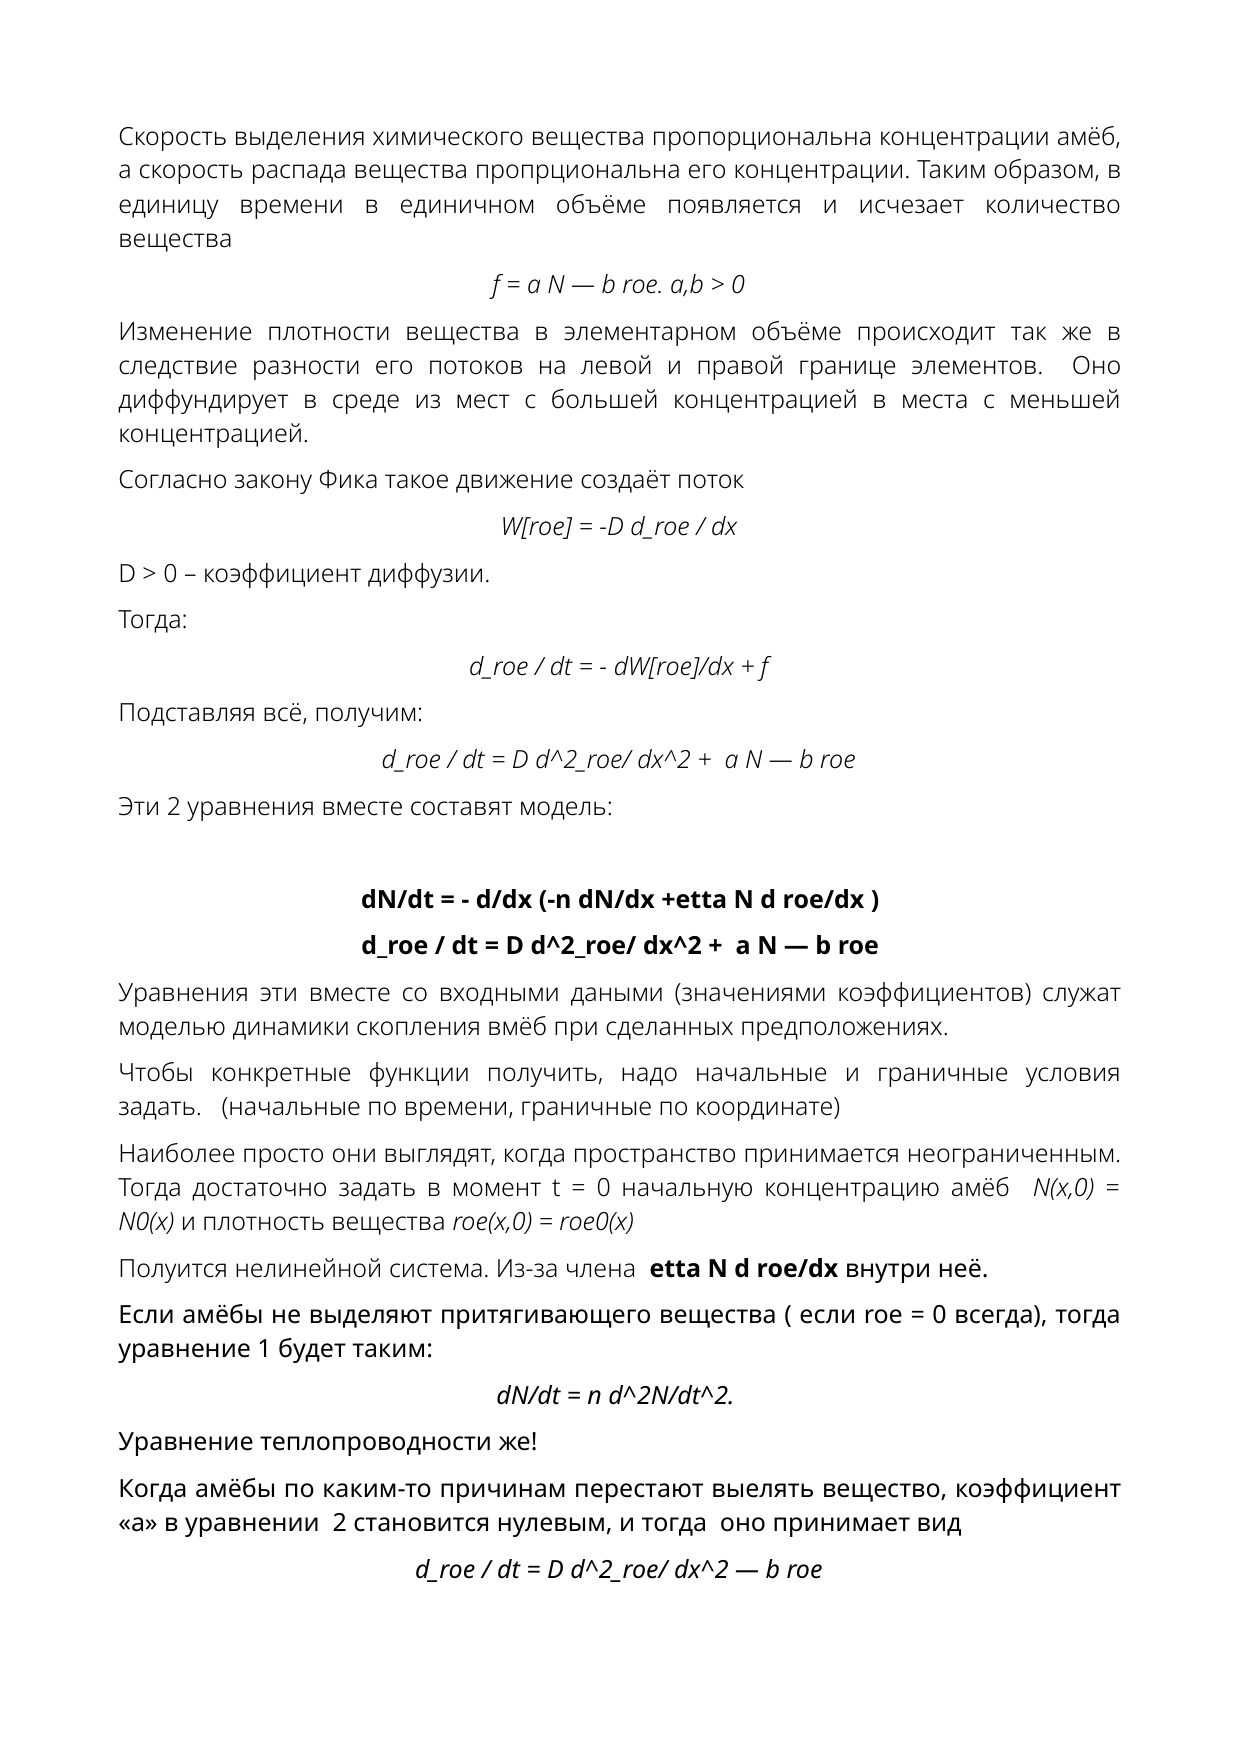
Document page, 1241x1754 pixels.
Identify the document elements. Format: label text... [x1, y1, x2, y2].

text Согласно закону Фика такое движение создаёт поток [118, 462, 1122, 496]
text Наиболее просто они выглядят, когда пространство принимается неограниченным. Тогда достаточно задать в момент t = 0 начальную концентрацию амёб N(x,0) = N0(x) и плотность вещества roe(x,0) = roe0(x) [118, 1136, 1122, 1238]
text Тогда: [118, 602, 1122, 636]
text d_roe / dt = - dW[roe]/dx + f [118, 648, 1122, 682]
text d_roe / dt = D d^2_roe/ dx^2 + a N — b roe [118, 742, 1122, 776]
text d_roe / dt = D d^2_roe/ dx^2 — b roe [118, 1551, 1122, 1585]
text Изменение плотности вещества в элементарном объёме происходит так же в следствие разности его потоков на левой и правой границе элементов. Оно диффундирует в среде из мест с большей концентрацией в места с меньшей концентрацией. [118, 313, 1122, 450]
text dN/dt = n d^2N/dt^2. [118, 1377, 1122, 1412]
text D > 0 – коэффициент диффузии. [118, 555, 1122, 589]
text Уравнения эти вместе со входными даными (значениями коэффициентов) служат моделью динамики скопления вмёб при сделанных предположениях. [118, 974, 1122, 1042]
text Полуится нелинейной система. Из-за члена etta N d roe/dx внутри неё. [118, 1250, 1122, 1284]
text W[roe] = -D d_roe / dx [118, 509, 1122, 543]
text dN/dt = - d/dx (-n dN/dx +etta N d roe/dx ) [118, 881, 1122, 915]
text d_roe / dt = D d^2_roe/ dx^2 + a N — b roe [118, 928, 1122, 962]
text Эти 2 уравнения вместе составят модель: [118, 788, 1122, 822]
text Скорость выделения химического вещества пропорциональна концентрации амёб, а скорость распада вещества пропрциональна его концентрации. Таким образом, в единицу времени в единичном объёме появляется и исчезает количество вещества [118, 118, 1122, 254]
text Если амёбы не выделяют притягивающего вещества ( если roe = 0 всегда), тогда уравнение 1 будет таким: [118, 1297, 1122, 1365]
text f = a N — b roe. a,b > 0 [118, 267, 1122, 301]
text Уравнение теплопроводности же! [118, 1424, 1122, 1458]
text Чтобы конкретные функции получить, надо начальные и граничные условия задать. (начальные по времени, граничные по координате) [118, 1055, 1122, 1123]
text Когда амёбы по каким-то причинам перестают выелять вещество, коэффициент «a» в уравнении 2 становится нулевым, и тогда оно принимает вид [118, 1471, 1122, 1539]
text Подставляя всё, получим: [118, 695, 1122, 729]
